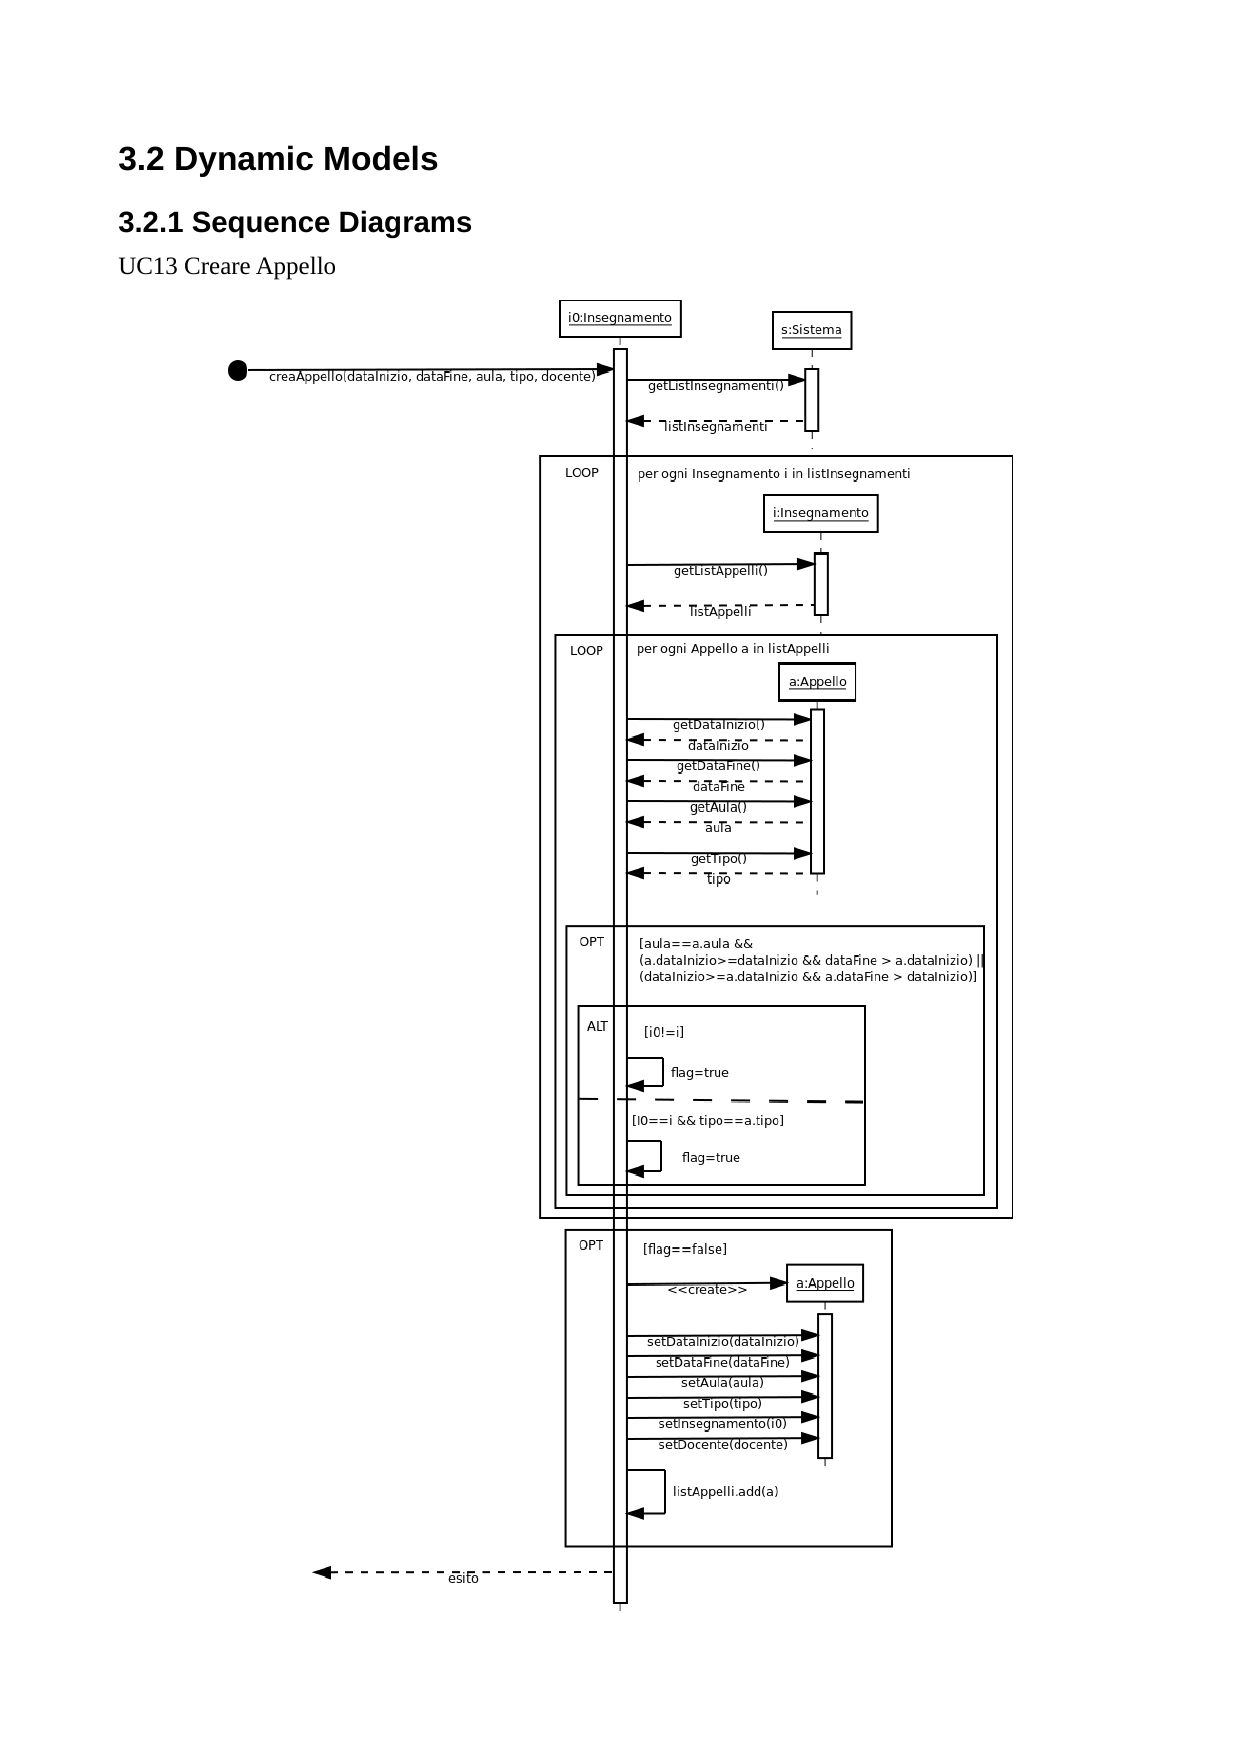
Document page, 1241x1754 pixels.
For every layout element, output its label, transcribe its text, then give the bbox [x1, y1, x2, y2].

picture [227, 300, 1013, 1614]
subtitle 3.2 Dynamic Models [118, 139, 1122, 178]
subtitle 3.2.1 Sequence Diagrams [118, 205, 1122, 238]
text UC13 Creare Appello [118, 251, 1122, 280]
